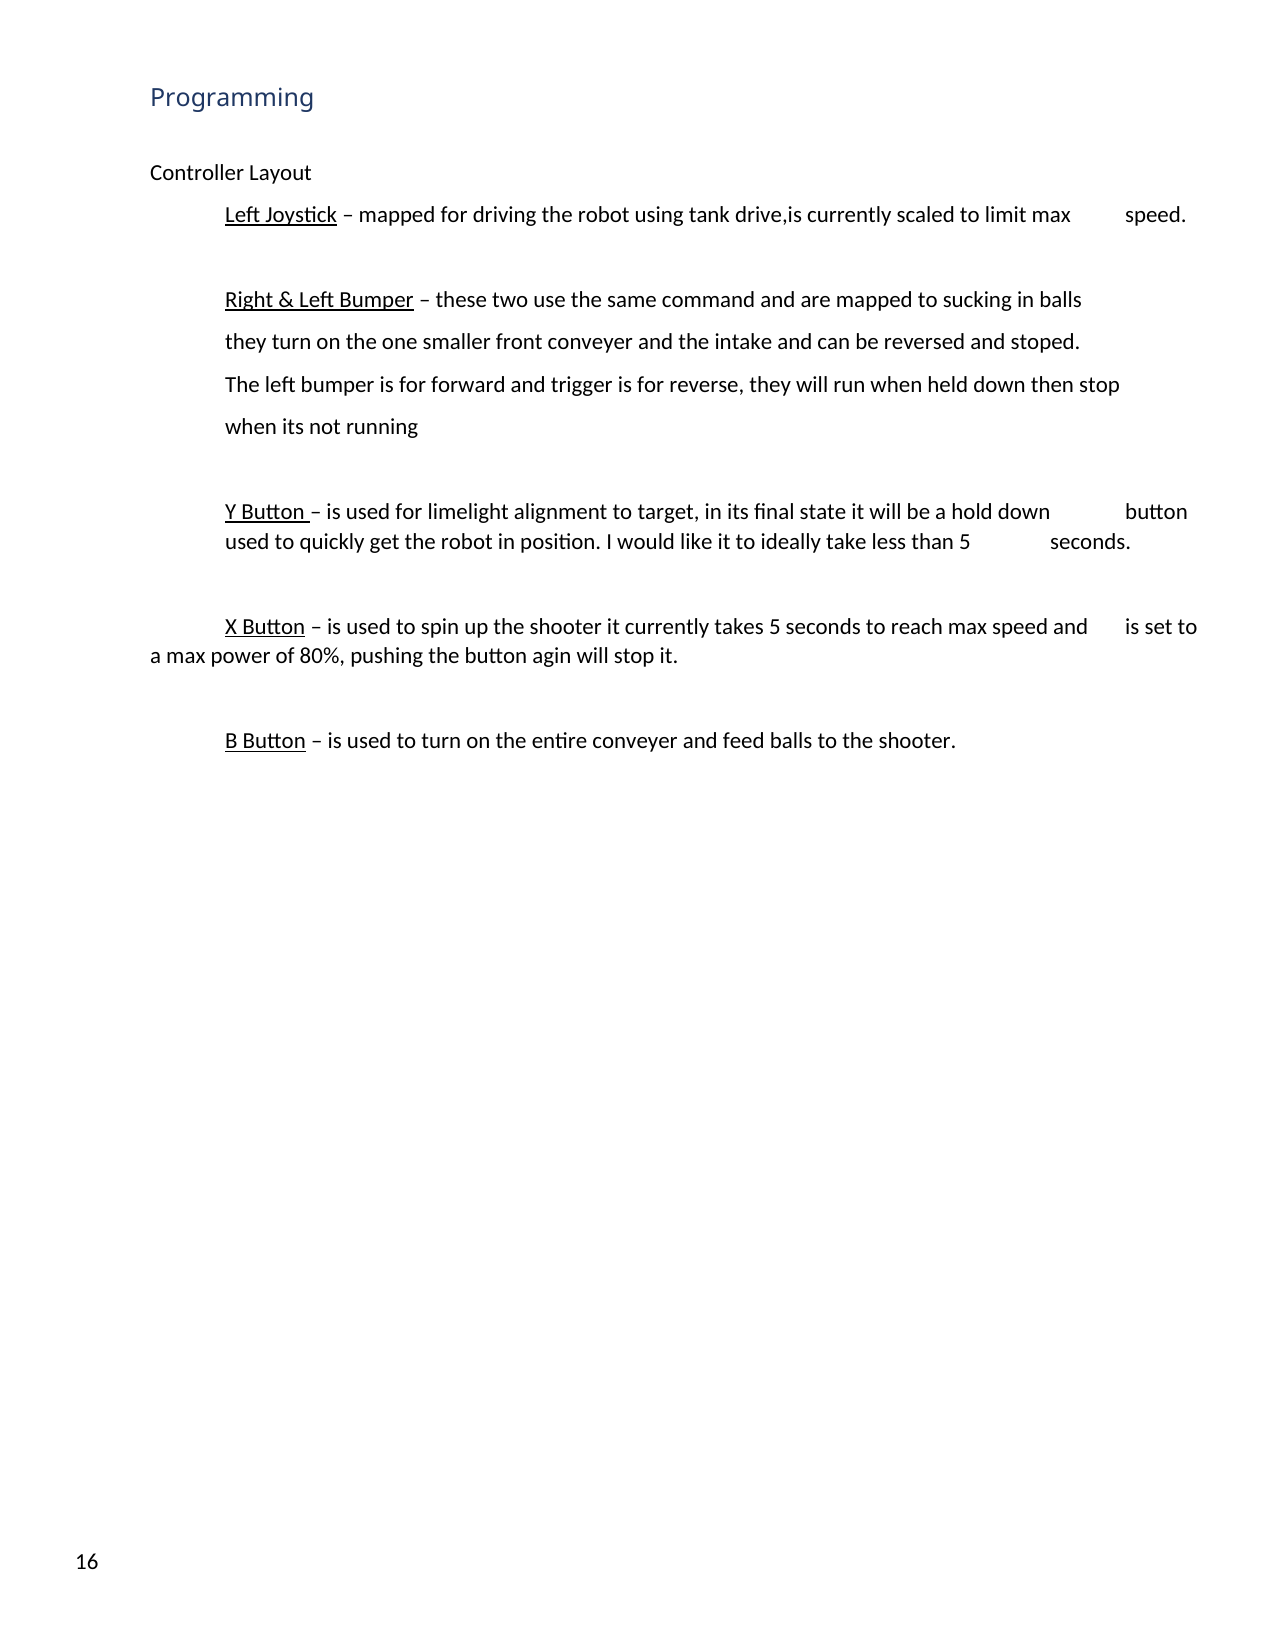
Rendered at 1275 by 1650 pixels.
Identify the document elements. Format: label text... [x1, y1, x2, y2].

subtitle Programming [150, 79, 1200, 113]
text they turn on the one smaller front conveyer and the intake and can be reversed and stoped. [150, 327, 1200, 356]
text X Button – is used to spin up the shooter it currently takes 5 seconds to reach max speed and is set to a max power of 80%, pushing the button agin will stop it. [150, 612, 1200, 670]
text The left bumper is for forward and trigger is for reverse, they will run when held down then stop [150, 370, 1200, 398]
text Left Joystick – mapped for driving the robot using tank drive,is currently scaled to limit max speed. [150, 200, 1200, 228]
text B Button – is used to turn on the entire conveyer and feed balls to the shooter. [150, 726, 1200, 754]
text Controller Layout [150, 158, 1200, 186]
text Right & Left Bumper – these two use the same command and are mapped to sucking in balls [150, 285, 1200, 313]
text when its not running [150, 412, 1200, 440]
text Y Button – is used for limelight alignment to target, in its final state it will be a hold down button used to quickly get the robot in position. I would like it to ideally take less than 5 seconds. [150, 497, 1200, 555]
